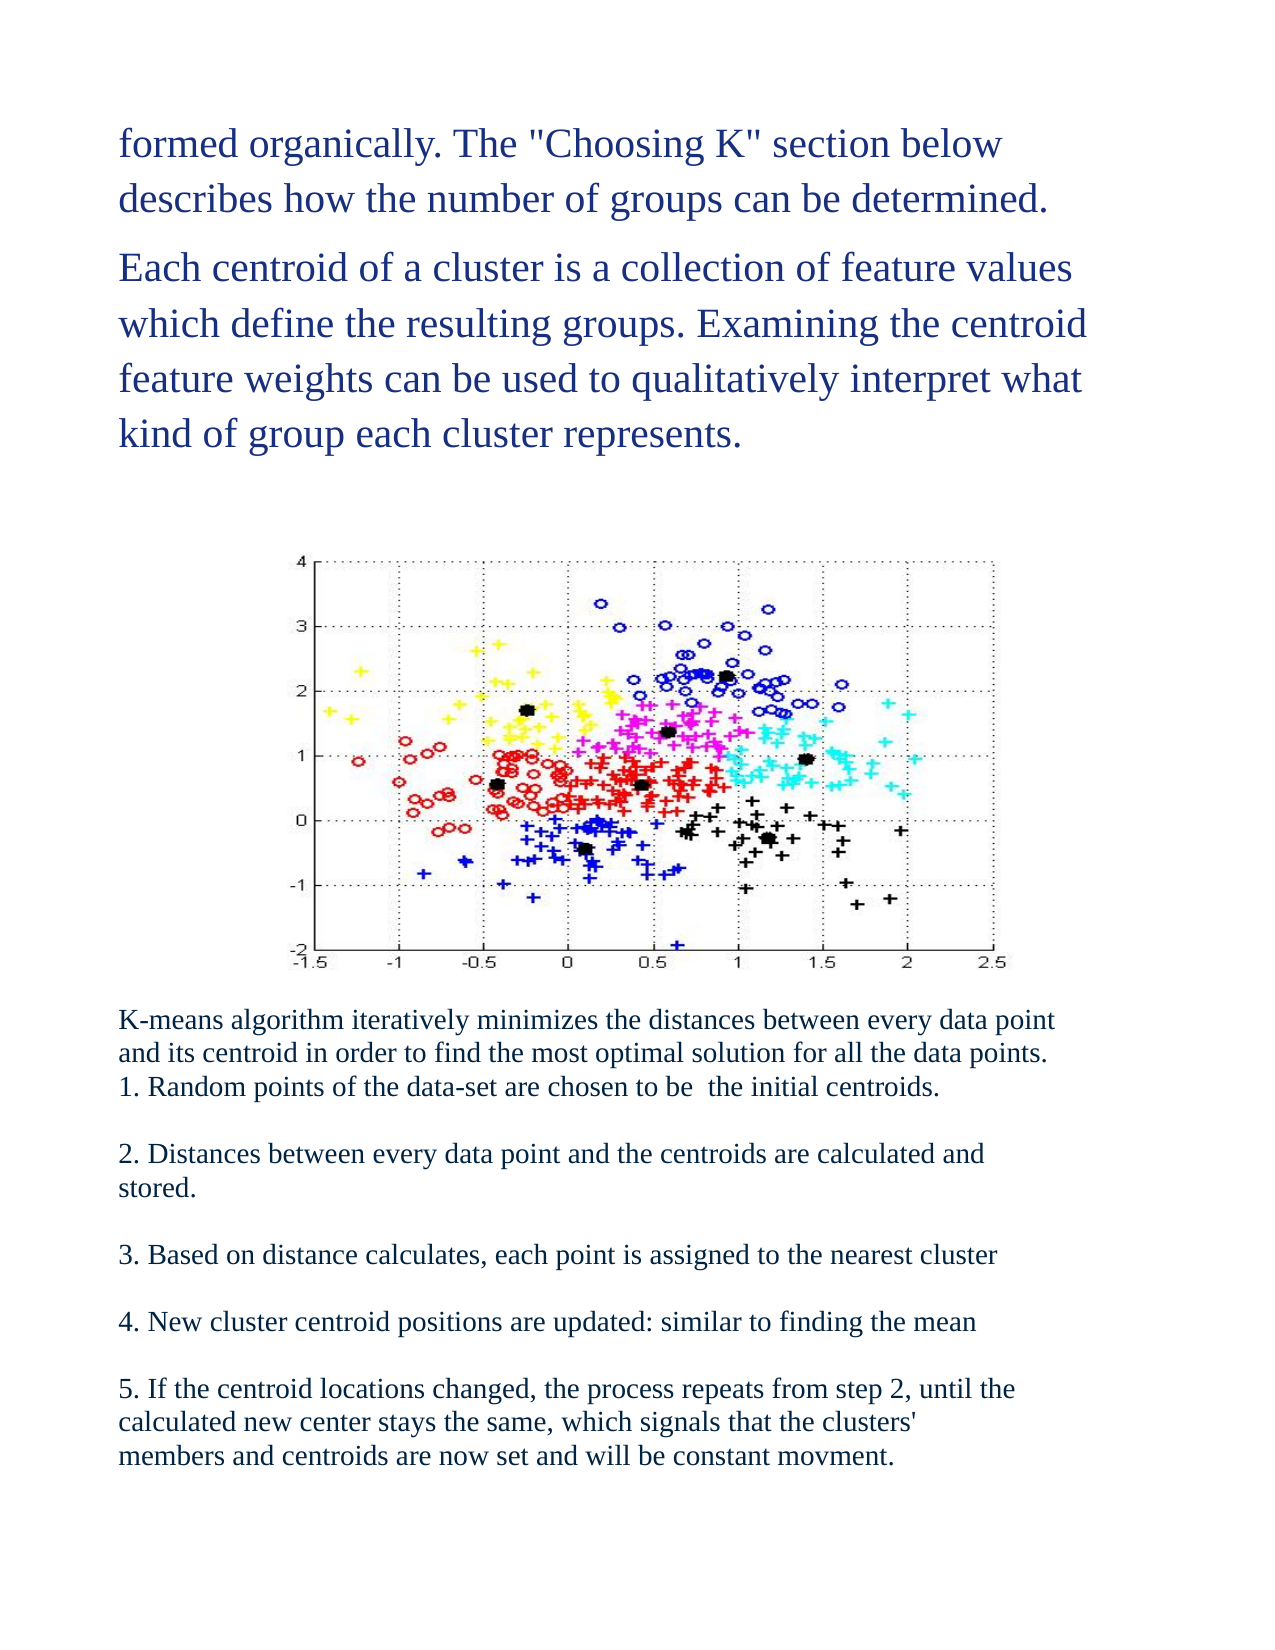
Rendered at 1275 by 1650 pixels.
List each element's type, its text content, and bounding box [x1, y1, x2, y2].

text K-means algorithm iteratively minimizes the distances between every data point [118, 526, 1157, 1036]
text calculated new center stays the same, which signals that the clusters' [118, 1404, 1157, 1438]
text Each centroid of a cluster is a collection of feature values which define the resulting groups. Examining the centroid feature weights can be used to qualitatively interpret what kind of group each cluster represents. [118, 243, 1157, 456]
picture [200, 525, 1075, 1002]
text 4. New cluster centroid positions are updated: similar to finding the mean [118, 1304, 1157, 1337]
text 5. If the centroid locations changed, the process repeats from step 2, until the [118, 1371, 1157, 1404]
text and its centroid in order to find the most optimal solution for all the data points. [118, 1036, 1157, 1069]
text 3. Based on distance calculates, each point is assigned to the nearest cluster [118, 1237, 1157, 1270]
text 1. Random points of the data-set are chosen to be the initial centroids. [118, 1069, 1157, 1103]
text formed organically. The "Choosing K" section below describes how the number of groups can be determined. [118, 118, 1157, 221]
text 2. Distances between every data point and the centroids are calculated and [118, 1136, 1157, 1170]
text members and centroids are now set and will be constant movment. [118, 1438, 1157, 1472]
text stored. [118, 1170, 1157, 1203]
